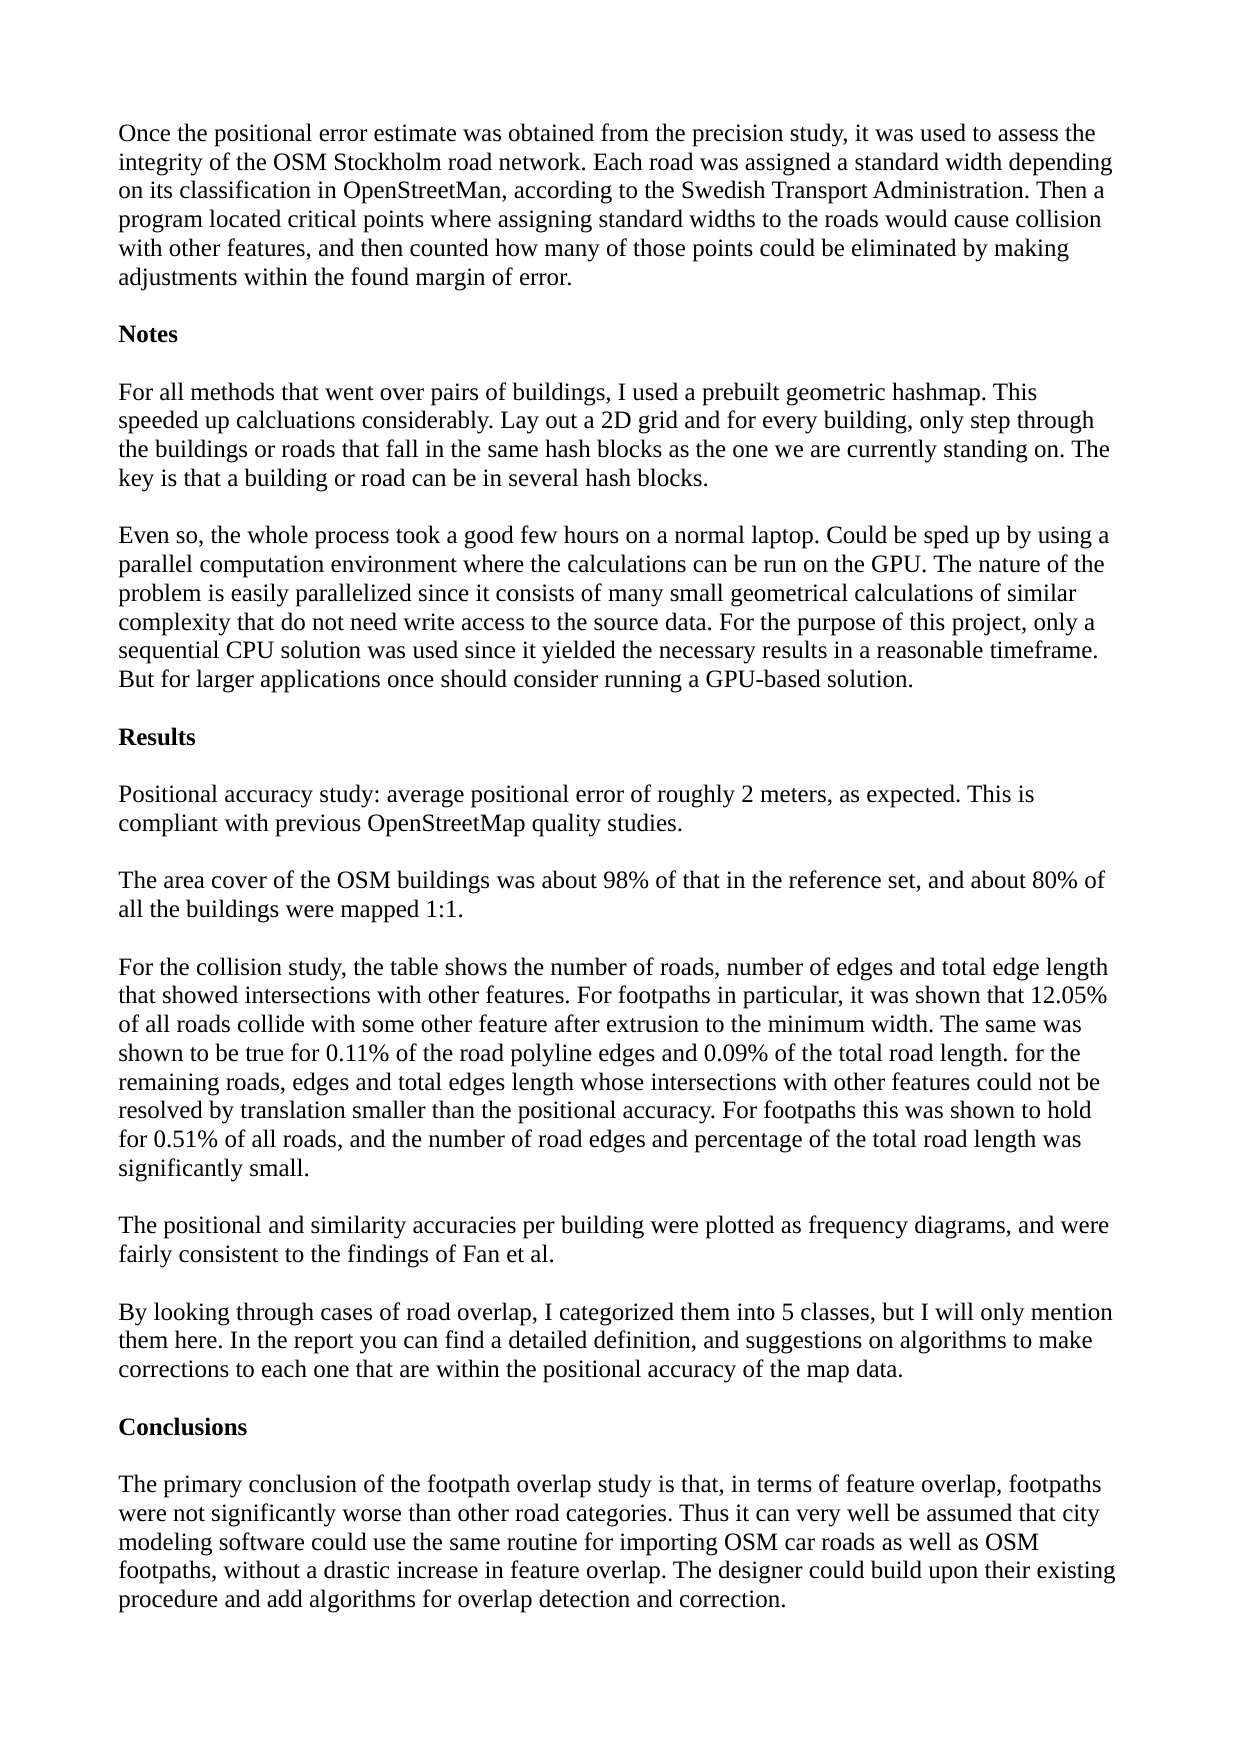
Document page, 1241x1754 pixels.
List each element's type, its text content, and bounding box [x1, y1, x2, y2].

text For the collision study, the table shows the number of roads, number of edges and total edge length that showed intersections with other features. For footpaths in particular, it was shown that 12.05% of all roads collide with some other feature after extrusion to the minimum width. The same was shown to be true for 0.11% of the road polyline edges and 0.09% of the total road length. for the remaining roads, edges and total edges length whose intersections with other features could not be resolved by translation smaller than the positional accuracy. For footpaths this was shown to hold for 0.51% of all roads, and the number of road edges and percentage of the total road length was significantly small. [118, 952, 1122, 1182]
text Even so, the whole process took a good few hours on a normal laptop. Could be sped up by using a parallel computation environment where the calculations can be run on the GPU. The nature of the problem is easily parallelized since it consists of many small geometrical calculations of similar complexity that do not need write access to the source data. For the purpose of this project, only a sequential CPU solution was used since it yielded the necessary results in a reasonable timeframe. But for larger applications once should consider running a GPU-based solution. [118, 521, 1122, 693]
text Results [118, 722, 1122, 751]
text Once the positional error estimate was obtained from the precision study, it was used to assess the integrity of the OSM Stockholm road network. Each road was assigned a standard width depending on its classification in OpenStreetMan, according to the Swedish Transport Administration. Then a program located critical points where assigning standard widths to the roads would cause collision with other features, and then counted how many of those points could be eliminated by making adjustments within the found margin of error. [118, 118, 1122, 291]
text Conclusions [118, 1412, 1122, 1441]
text The positional and similarity accuracies per building were plotted as frequency diagrams, and were fairly consistent to the findings of Fan et al. [118, 1211, 1122, 1268]
text Notes [118, 319, 1122, 348]
text The area cover of the OSM buildings was about 98% of that in the reference set, and about 80% of all the buildings were mapped 1:1. [118, 866, 1122, 923]
text Positional accuracy study: average positional error of roughly 2 meters, as expected. This is compliant with previous OpenStreetMap quality studies. [118, 779, 1122, 837]
text By looking through cases of road overlap, I categorized them into 5 classes, but I will only mention them here. In the report you can find a detailed definition, and suggestions on algorithms to make corrections to each one that are within the positional accuracy of the map data. [118, 1297, 1122, 1383]
text For all methods that went over pairs of buildings, I used a prebuilt geometric hashmap. This speeded up calcluations considerably. Lay out a 2D grid and for every building, only step through the buildings or roads that fall in the same hash blocks as the one we are currently standing on. The key is that a building or road can be in several hash blocks. [118, 377, 1122, 492]
text The primary conclusion of the footpath overlap study is that, in terms of feature overlap, footpaths were not significantly worse than other road categories. Thus it can very well be assumed that city modeling software could use the same routine for importing OSM car roads as well as OSM footpaths, without a drastic increase in feature overlap. The designer could build upon their existing procedure and add algorithms for overlap detection and correction. [118, 1469, 1122, 1613]
